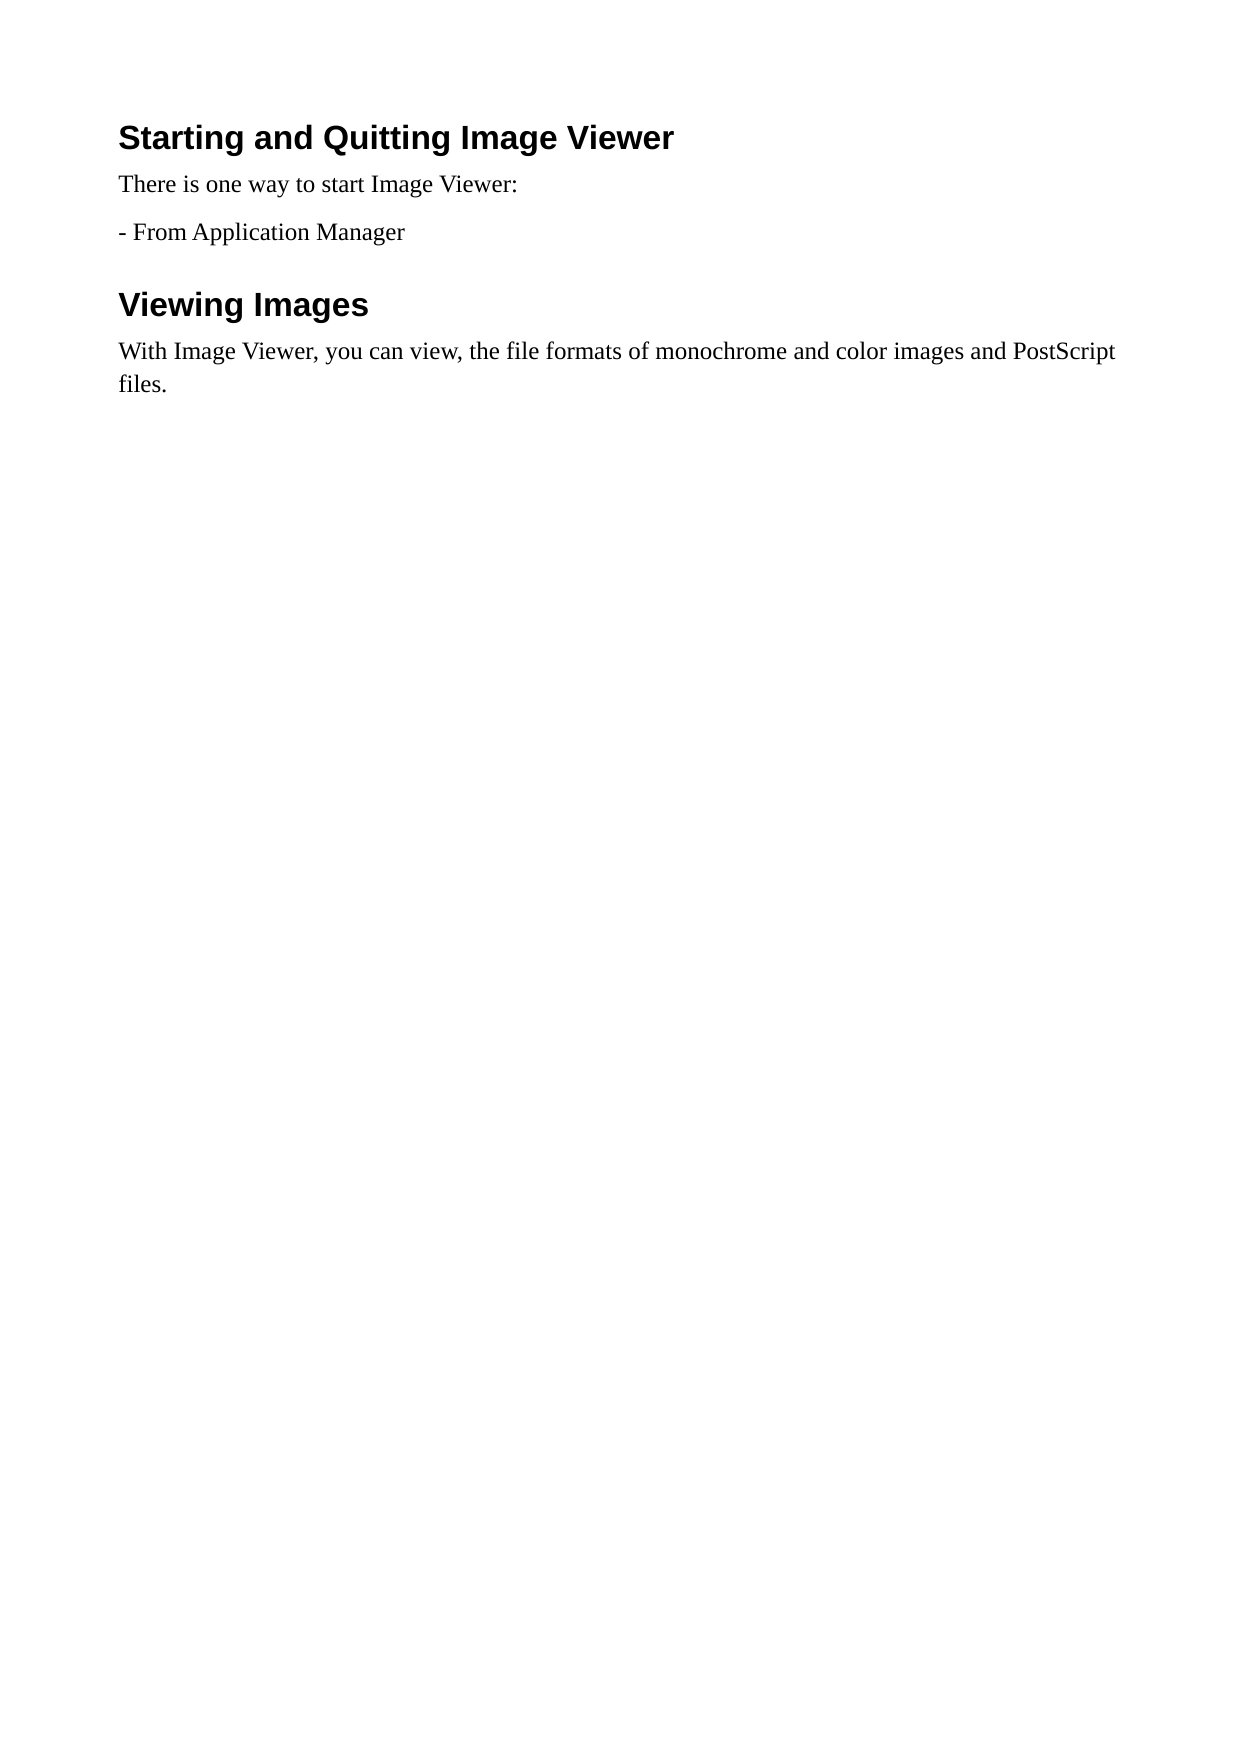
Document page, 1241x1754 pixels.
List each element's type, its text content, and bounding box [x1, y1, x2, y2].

subtitle Starting and Quitting Image Viewer [118, 118, 1122, 157]
text There is one way to start Image Viewer: [118, 169, 1122, 198]
text - From Application Manager [118, 217, 1122, 246]
text With Image Viewer, you can view, the file formats of monochrome and color images and PostScript files. [118, 336, 1122, 398]
subtitle Viewing Images [118, 285, 1122, 324]
